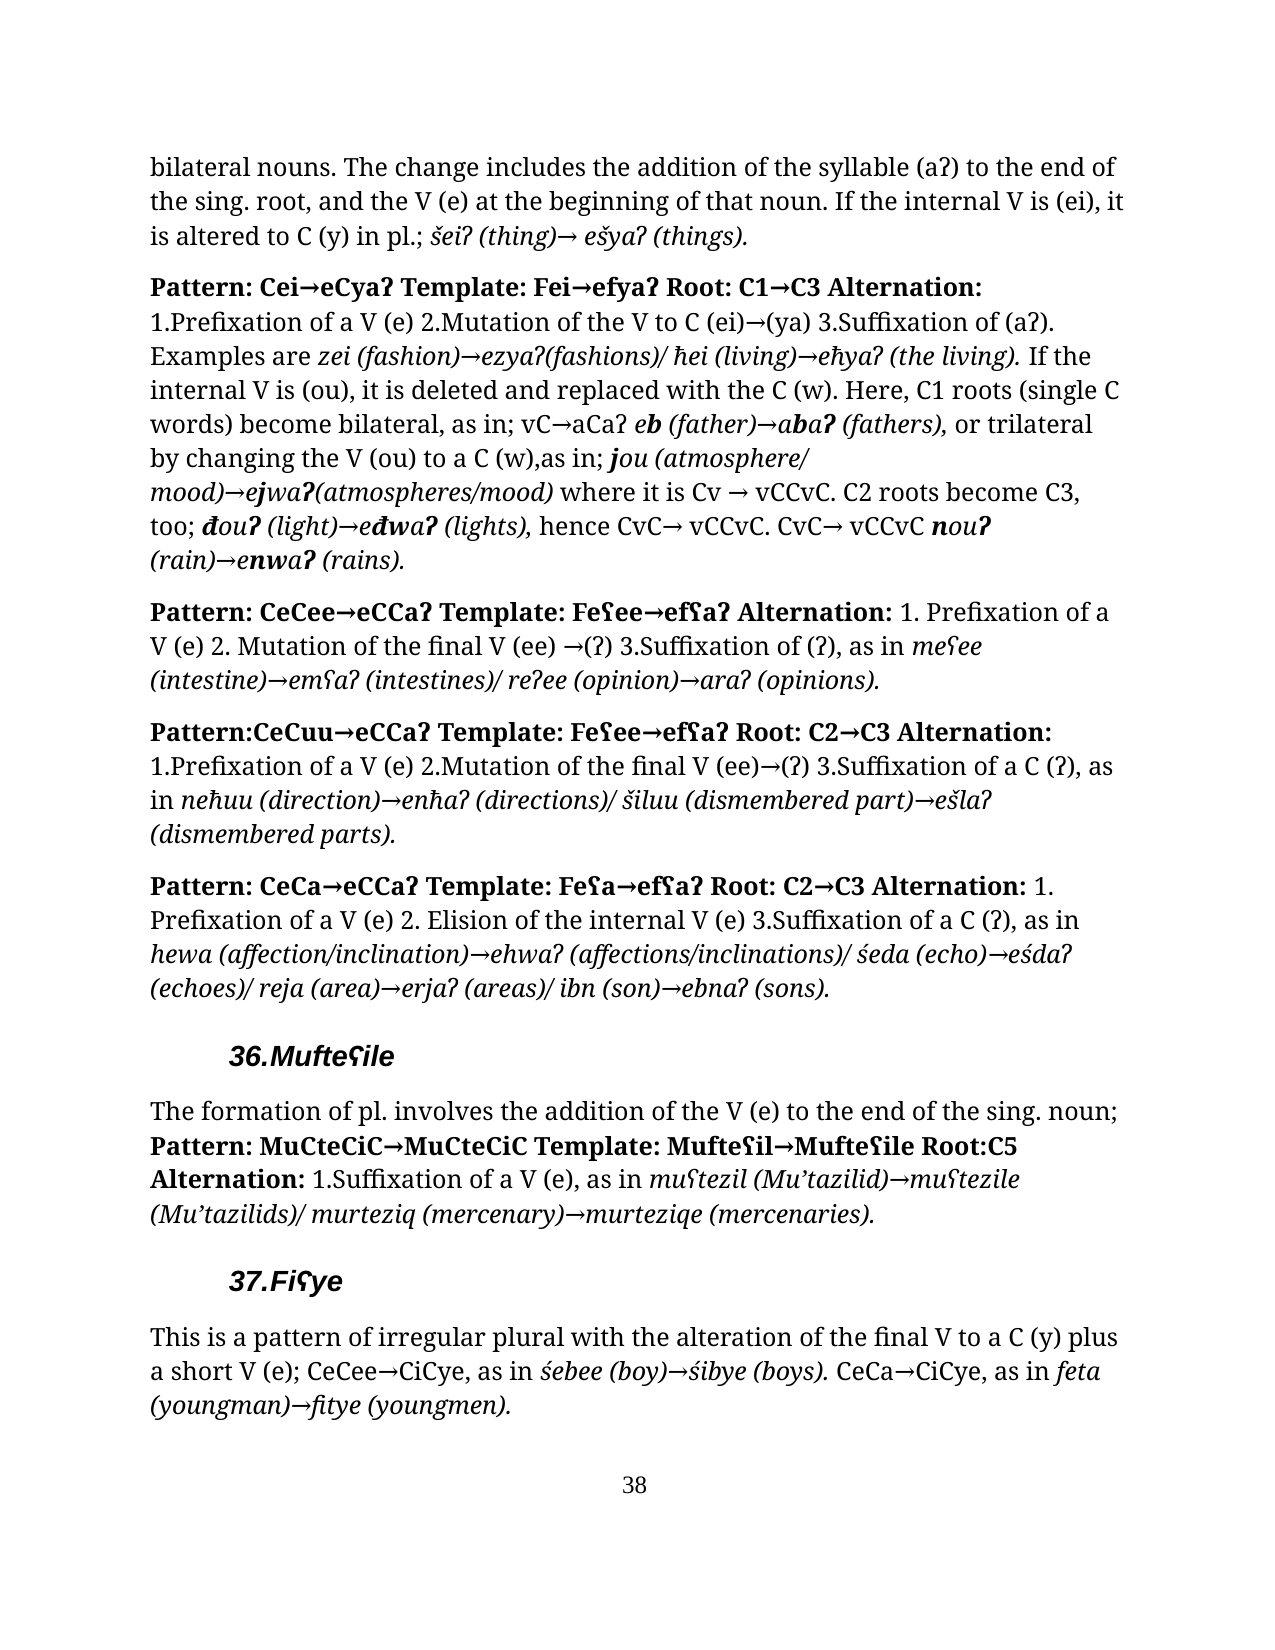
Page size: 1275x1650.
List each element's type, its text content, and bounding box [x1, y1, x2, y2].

text bilateral nouns. The change includes the addition of the syllable (aʔ) to the end of the sing. root, and the V (e) at the beginning of that noun. If the internal V is (ei), it is altered to C (y) in pl.; šeiʔ (thing)→ ešyaʔ (things). [150, 150, 1125, 252]
text This is a pattern of irregular plural with the alteration of the final V to a C (y) plus a short V (e); CeCee→CiCye, as in śebee (boy)→śibye (boys). CeCa→CiCye, as in feta (youngman)→fitye (youngmen). [150, 1319, 1125, 1421]
text Pattern:CeCuu→eCCaʔ Template: Feʕee→efʕaʔ Root: C2→C3 Alternation: 1.Prefixation of a V (e) 2.Mutation of the final V (ee)→(ʔ) 3.Suffixation of a C (ʔ), as in neħuu (direction)→enħaʔ (directions)/ šiluu (dismembered part)→ešlaʔ (dismembered parts). [150, 715, 1125, 851]
subtitle Fiʕye [228, 1264, 1125, 1298]
text Pattern: CeCee→eCCaʔ Template: Feʕee→efʕaʔ Alternation: 1. Prefixation of a V (e) 2. Mutation of the final V (ee) →(ʔ) 3.Suffixation of (ʔ), as in meʕee (intestine)→emʕaʔ (intestines)/ reʔee (opinion)→araʔ (opinions). [150, 594, 1125, 697]
subtitle Mufteʕile [228, 1039, 1125, 1073]
text The formation of pl. involves the addition of the V (e) to the end of the sing. noun; Pattern: MuCteCiC→MuCteCiC Template: Mufteʕil→Mufteʕile Root:C5 Alternation: 1.Suffixation of a V (e), as in muʕtezil (Mu’tazilid)→muʕtezile (Mu’tazilids)/ murteziq (mercenary)→murteziqe (mercenaries). [150, 1094, 1125, 1230]
text Pattern: Cei→eCyaʔ Template: Fei→efyaʔ Root: C1→C3 Alternation: 1.Prefixation of a V (e) 2.Mutation of the V to C (ei)→(ya) 3.Suffixation of (aʔ). Examples are zei (fashion)→ezyaʔ(fashions)/ ħei (living)→eħyaʔ (the living). If the internal V is (ou), it is deleted and replaced with the C (w). Here, C1 roots (single C words) become bilateral, as in; vC→aCaʔ eb (father)→abaʔ (fathers), or trilateral by changing the V (ou) to a C (w),as in; jou (atmosphere/ mood)→ejwaʔ(atmospheres/mood) where it is Cv → vCCvC. C2 roots become C3, too; đouʔ (light)→eđwaʔ (lights), hence CvC→ vCCvC. CvC→ vCCvC nouʔ (rain)→enwaʔ (rains). [150, 270, 1125, 577]
text Pattern: CeCa→eCCaʔ Template: Feʕa→efʕaʔ Root: C2→C3 Alternation: 1. Prefixation of a V (e) 2. Elision of the internal V (e) 3.Suffixation of a C (ʔ), as in hewa (affection/inclination)→ehwaʔ (affections/inclinations)/ śeda (echo)→eśdaʔ (echoes)/ reja (area)→erjaʔ (areas)/ ibn (son)→ebnaʔ (sons). [150, 869, 1125, 1005]
